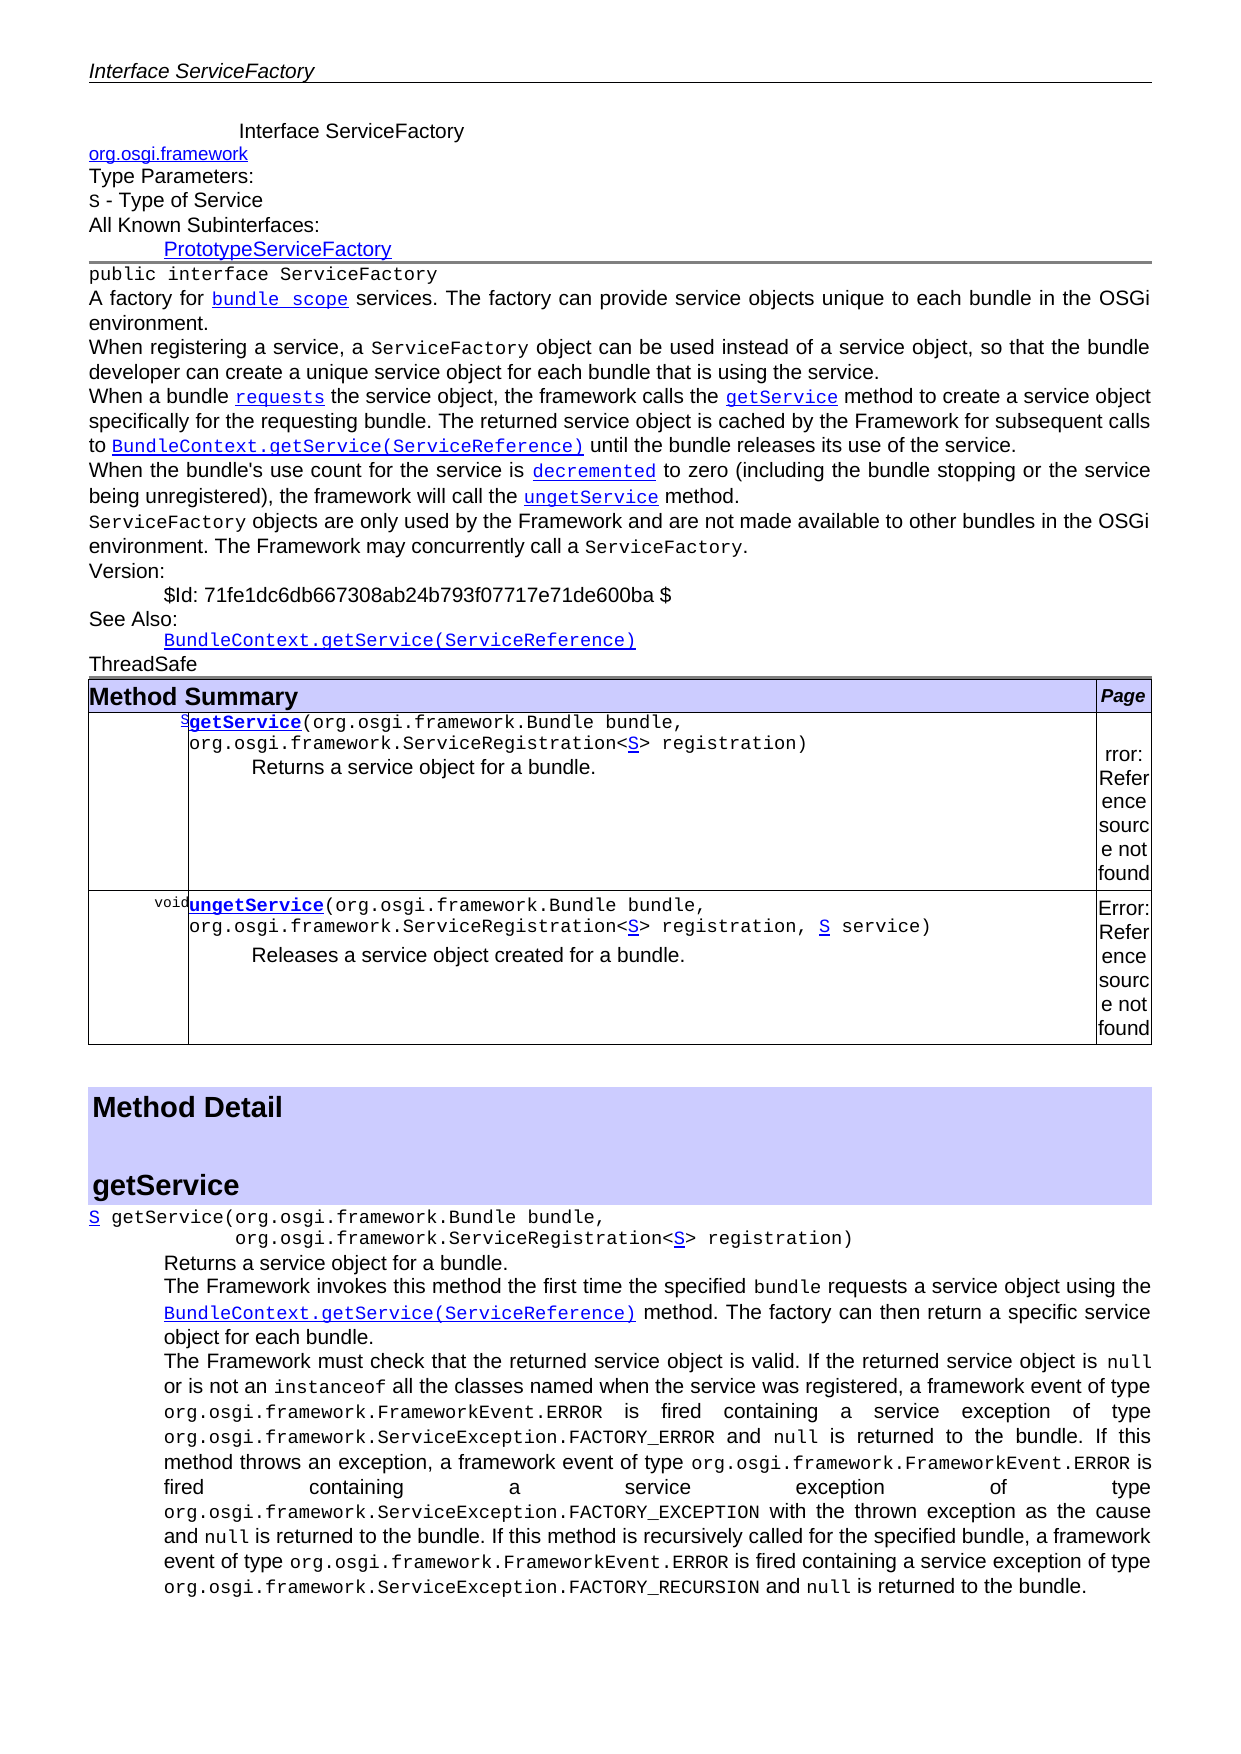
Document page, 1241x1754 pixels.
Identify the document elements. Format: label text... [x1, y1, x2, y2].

text A factory for bundle scope services. The factory can provide service objects unique to each bundle in the OSGi environment. [88, 286, 1152, 335]
text S - Type of Service [88, 188, 1152, 213]
text Interface ServiceFactory [238, 118, 1152, 142]
table_header Page [1097, 680, 1151, 712]
text S getService(org.osgi.framework.Bundle bundle, org.osgi.framework.ServiceRegistration<S> registration) [88, 1208, 1152, 1250]
subtitle getService [90, 1164, 1151, 1204]
table_cell S [89, 713, 188, 890]
text public interface ServiceFactory [88, 264, 1152, 286]
text When a bundle requests the service object, the framework calls the getService method to create a service object specifically for the requesting bundle. The returned service object is cached by the Framework for subsequent calls to BundleContext.getService(ServiceReference) until the bundle releases its use of the service. [88, 384, 1152, 458]
text The Framework must check that the returned service object is valid. If the returned service object is null or is not an instanceof all the classes named when the service was registered, a framework event of type org.osgi.framework.FrameworkEvent.ERROR is fired containing a service exception of type org.osgi.framework.ServiceException.FACTORY_ERROR and null is returned to the bundle. If this method throws an exception, a framework event of type org.osgi.framework.FrameworkEvent.ERROR is fired containing a service exception of type org.osgi.framework.ServiceException.FACTORY_EXCEPTION with the thrown exception as the cause and null is returned to the bundle. If this method is recursively called for the specified bundle, a framework event of type org.osgi.framework.FrameworkEvent.ERROR is fired containing a service exception of type org.osgi.framework.ServiceException.FACTORY_RECURSION and null is returned to the bundle. [163, 1349, 1152, 1599]
table_cell Error: Reference source not found [1097, 891, 1151, 1044]
table_cell void [89, 891, 188, 1044]
table_header Method Summary [89, 680, 1096, 712]
text The Framework invokes this method the first time the specified bundle requests a service object using the BundleContext.getService(ServiceReference) method. The factory can then return a specific service object for each bundle. [163, 1274, 1152, 1349]
text ThreadSafe [88, 652, 1152, 676]
text When registering a service, a ServiceFactory object can be used instead of a service object, so that the bundle developer can create a unique service object for each bundle that is using the service. [88, 335, 1152, 384]
text $Id: 71fe1dc6db667308ab24b793f07717e71de600ba $ [163, 583, 1152, 607]
subtitle All Known Subinterfaces: [88, 213, 1152, 237]
text Returns a service object for a bundle. [163, 1250, 1152, 1274]
text When the bundle's use count for the service is decremented to zero (including the bundle stopping or the service being unregistered), the framework will call the ungetService method. [88, 458, 1152, 509]
subtitle Method Detail [90, 1088, 1151, 1124]
table_cell Error: Reference source not found [1097, 713, 1151, 890]
text See Also: [88, 607, 1152, 631]
text ServiceFactory objects are only used by the Framework and are not made available to other bundles in the OSGi environment. The Framework may concurrently call a ServiceFactory. [88, 509, 1152, 559]
text BundleContext.getService(ServiceReference) [163, 631, 1152, 652]
table_cell getService(org.osgi.framework.Bundle bundle, org.osgi.framework.ServiceRegistration<S> registration) Returns a service object for a bundle. [189, 713, 1096, 890]
text org.osgi.framework [88, 142, 1152, 164]
text Type Parameters: [88, 164, 1152, 188]
table_cell ungetService(org.osgi.framework.Bundle bundle, org.osgi.framework.ServiceRegistration<S> registration, S service) Releases a service object created for a bundle. [189, 891, 1096, 1044]
text PrototypeServiceFactory [163, 237, 1152, 261]
text Version: [88, 559, 1152, 583]
